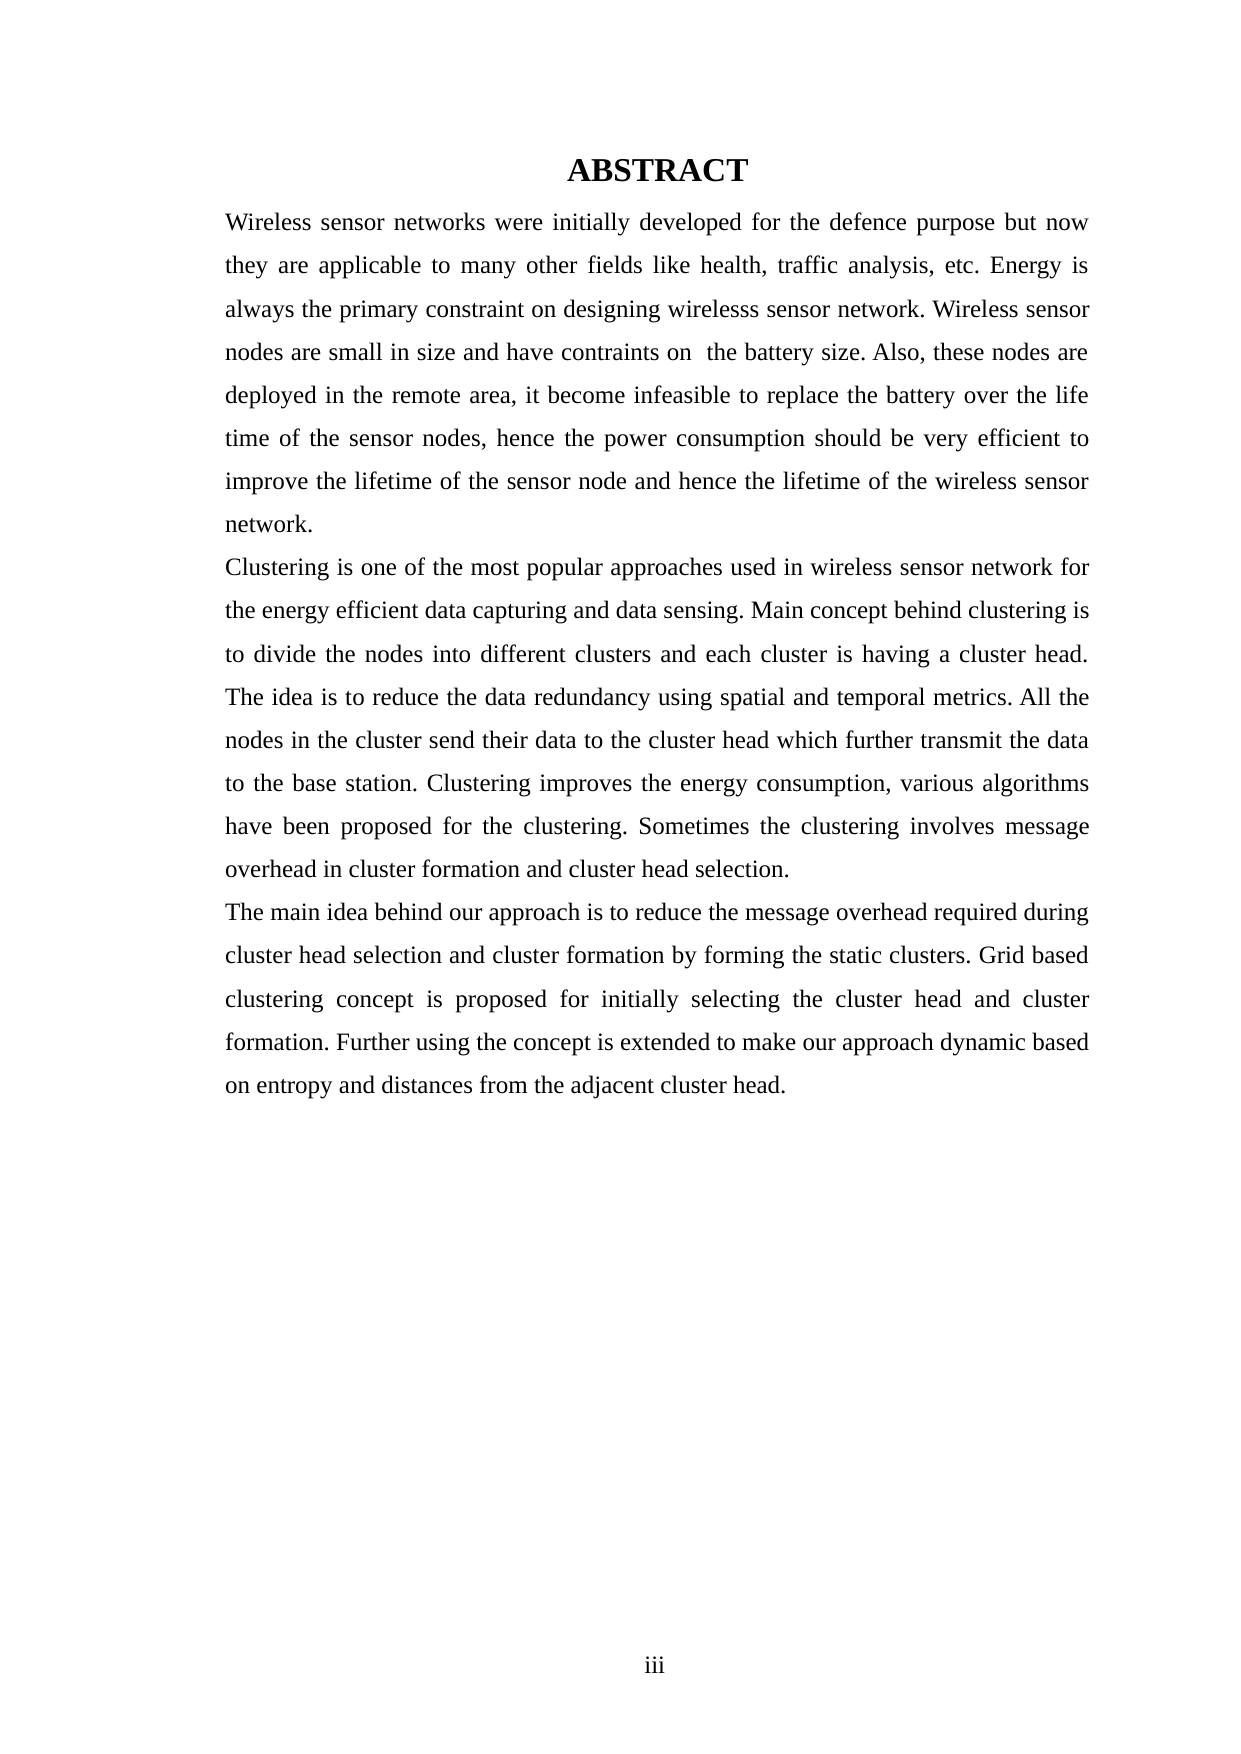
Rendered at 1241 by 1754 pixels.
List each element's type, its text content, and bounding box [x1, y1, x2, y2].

text Wireless sensor networks were initially developed for the defence purpose but now they are applicable to many other fields like health, traffic analysis, etc. Energy is always the primary constraint on designing wirelesss sensor network. Wireless sensor nodes are small in size and have contraints on the battery size. Also, these nodes are deployed in the remote area, it become infeasible to replace the battery over the life time of the sensor nodes, hence the power consumption should be very efficient to improve the lifetime of the sensor node and hence the lifetime of the wireless sensor network. [225, 207, 1090, 538]
text Clustering is one of the most popular approaches used in wireless sensor network for the energy efficient data capturing and data sensing. Main concept behind clustering is to divide the nodes into different clusters and each cluster is having a cluster head. The idea is to reduce the data redundancy using spatial and temporal metrics. All the nodes in the cluster send their data to the cluster head which further transmit the data to the base station. Clustering improves the energy consumption, various algorithms have been proposed for the clustering. Sometimes the clustering involves message overhead in cluster formation and cluster head selection. [225, 552, 1090, 883]
text The main idea behind our approach is to reduce the message overhead required during cluster head selection and cluster formation by forming the static clusters. Grid based clustering concept is proposed for initially selecting the cluster head and cluster formation. Further using the concept is extended to make our approach dynamic based on entropy and distances from the adjacent cluster head. [225, 897, 1090, 1099]
text ABSTRACT [225, 150, 1090, 188]
